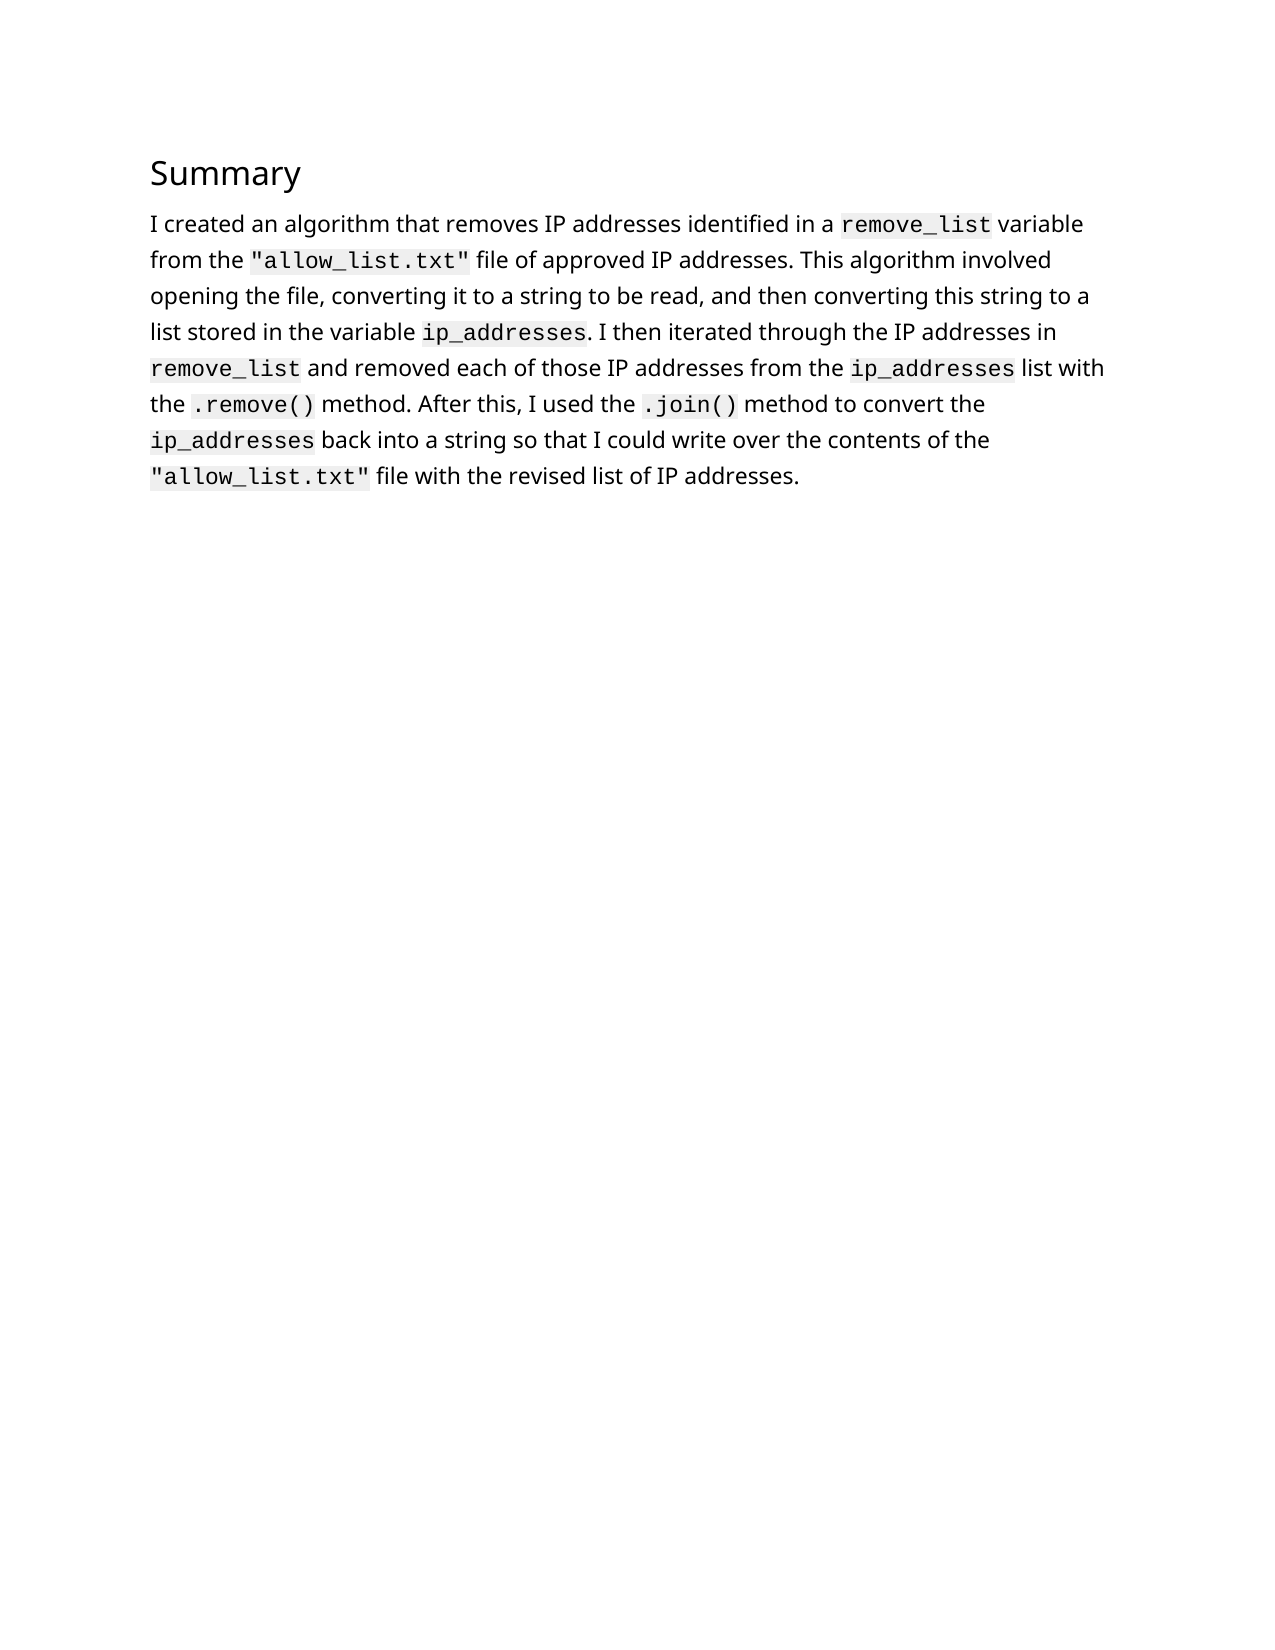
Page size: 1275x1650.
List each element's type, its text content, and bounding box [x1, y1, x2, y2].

text I created an algorithm that removes IP addresses identified in a remove_list variable from the "allow_list.txt" file of approved IP addresses. This algorithm involved opening the file, converting it to a string to be read, and then converting this string to a list stored in the variable ip_addresses. I then iterated through the IP addresses in remove_list and removed each of those IP addresses from the ip_addresses list with the .remove() method. After this, I used the .join() method to convert the ip_addresses back into a string so that I could write over the contents of the "allow_list.txt" file with the revised list of IP addresses. [150, 208, 1125, 491]
subtitle Summary [150, 150, 1125, 195]
